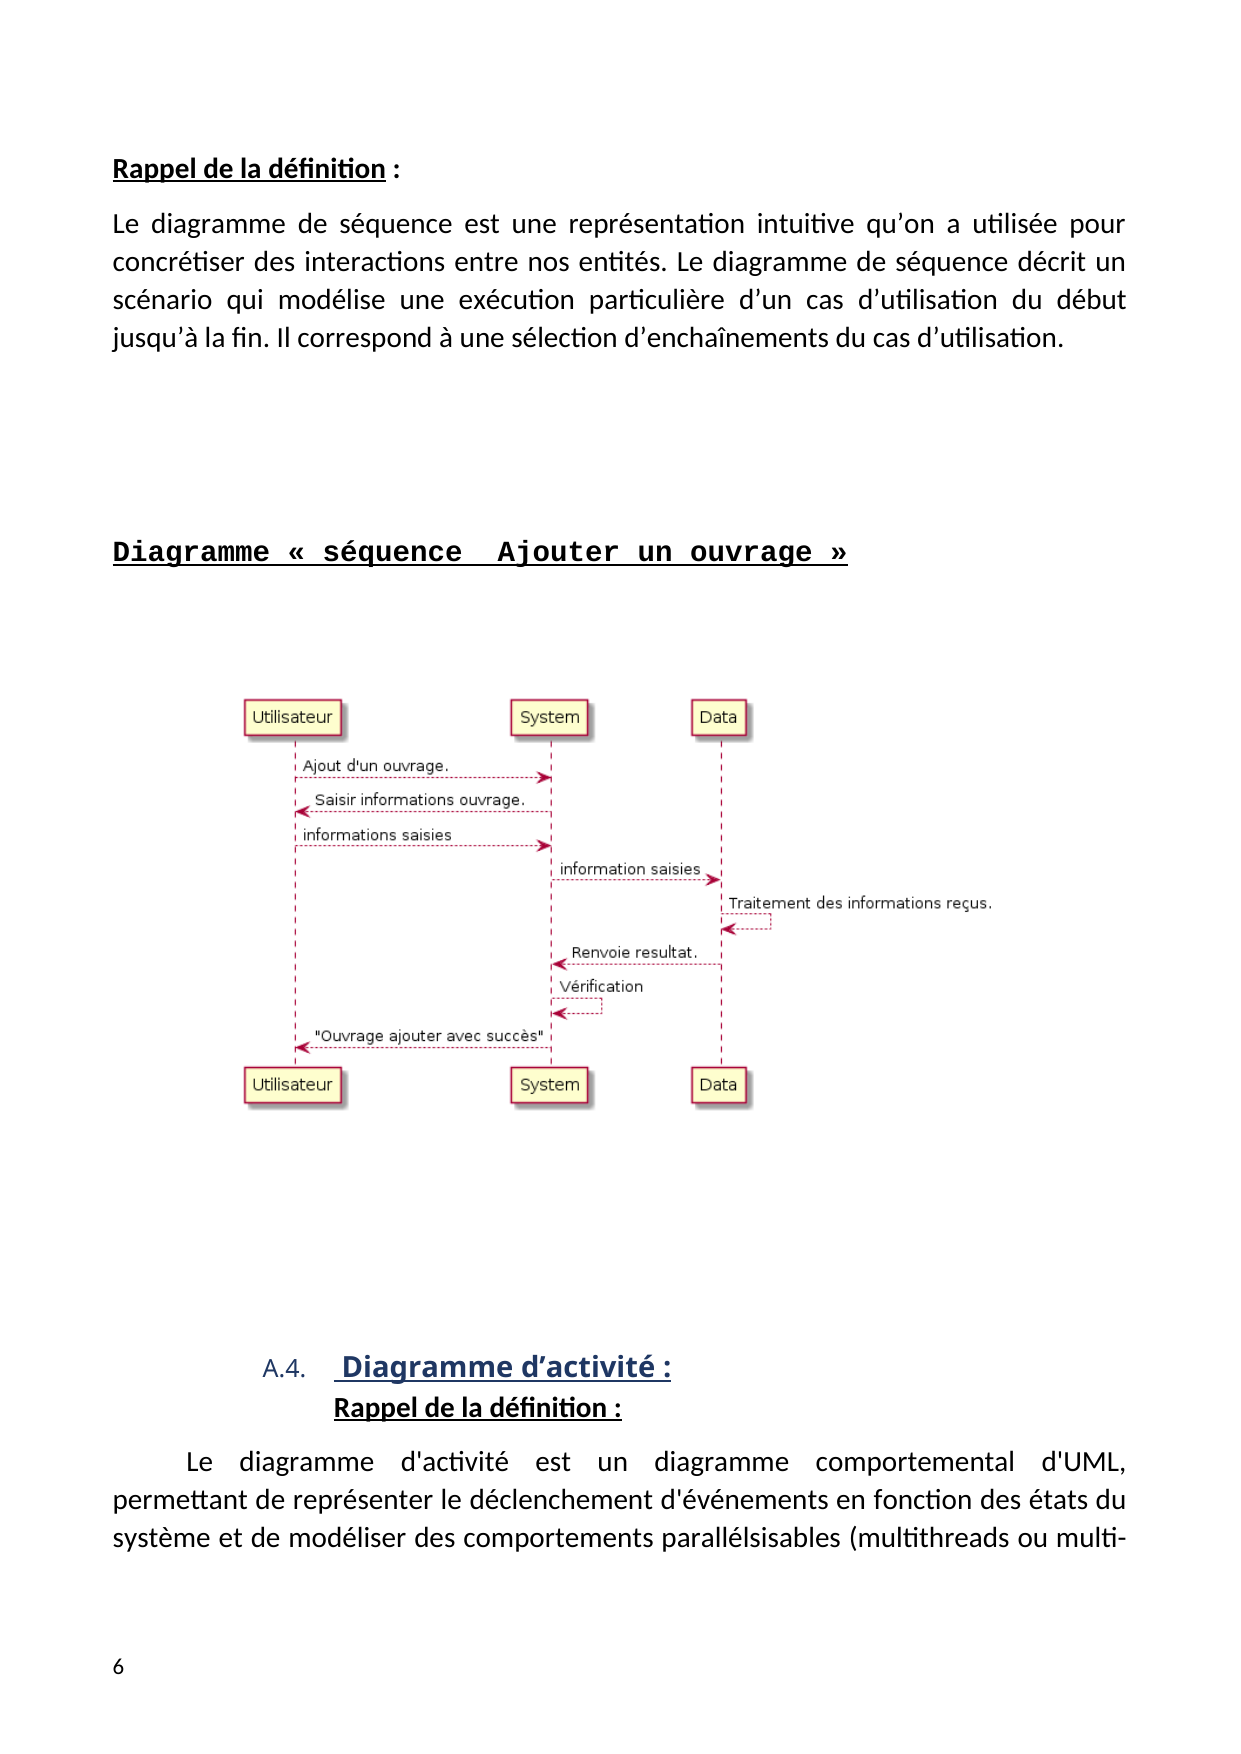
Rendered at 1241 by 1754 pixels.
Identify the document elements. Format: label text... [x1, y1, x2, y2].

subtitle Diagramme d’activité : [262, 1346, 1128, 1386]
text Le diagramme d'activité est un diagramme comportemental d'UML, permettant de représenter le déclenchement d'événements en fonction des états du système et de modéliser des comportements parallélsisables (multithreads ou multi- [112, 1443, 1128, 1555]
text Diagramme « séquence Ajouter un ouvrage » [112, 537, 1128, 571]
text Le diagramme de séquence est une représentation intuitive qu’on a utilisée pour concrétiser des interactions entre nos entités. Le diagramme de séquence décrit un scénario qui modélise une exécution particulière d’un cas d’utilisation du début jusqu’à la fin. Il correspond à une sélection d’enchaînements du cas d’utilisation. [112, 205, 1128, 354]
text Rappel de la définition : [112, 150, 1128, 186]
picture [235, 696, 1005, 1114]
text Rappel de la définition : [334, 1389, 1128, 1424]
